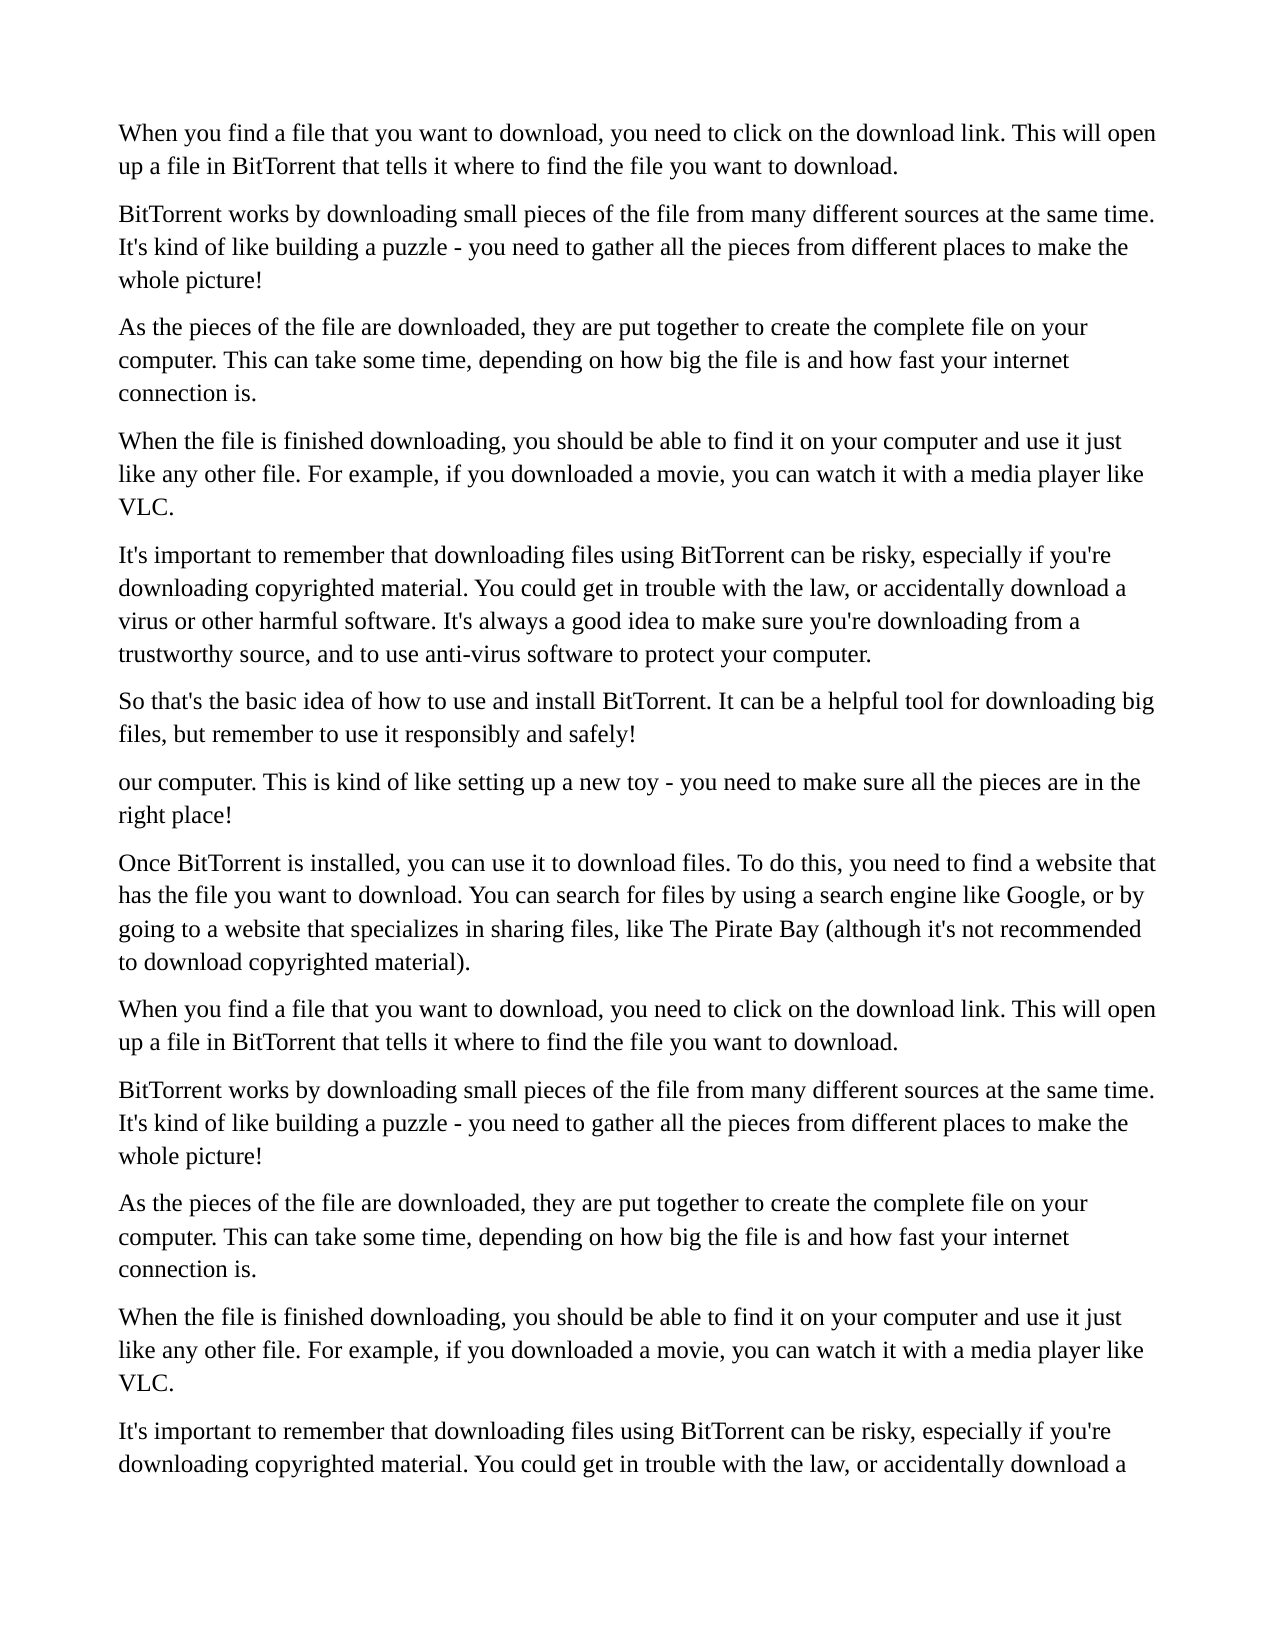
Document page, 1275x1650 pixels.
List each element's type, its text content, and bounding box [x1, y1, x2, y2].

text When the file is finished downloading, you should be able to find it on your computer and use it just like any other file. For example, if you downloaded a movie, you can watch it with a media player like VLC. [118, 426, 1157, 521]
text Once BitTorrent is installed, you can use it to download files. To do this, you need to find a website that has the file you want to download. You can search for files by using a search engine like Google, or by going to a website that specializes in sharing files, like The Pirate Bay (although it's not recommended to download copyrighted material). [118, 848, 1157, 975]
text As the pieces of the file are downloaded, they are put together to create the complete file on your computer. This can take some time, depending on how big the file is and how fast your internet connection is. [118, 1188, 1157, 1283]
text So that's the basic idea of how to use and install BitTorrent. It can be a helpful tool for downloading big files, but remember to use it responsibly and safely! [118, 686, 1157, 748]
text When you find a file that you want to download, you need to click on the download link. This will open up a file in BitTorrent that tells it where to find the file you want to download. [118, 118, 1157, 180]
text When the file is finished downloading, you should be able to find it on your computer and use it just like any other file. For example, if you downloaded a movie, you can watch it with a media player like VLC. [118, 1302, 1157, 1397]
text When you find a file that you want to download, you need to click on the download link. This will open up a file in BitTorrent that tells it where to find the file you want to download. [118, 994, 1157, 1056]
text BitTorrent works by downloading small pieces of the file from many different sources at the same time. It's kind of like building a puzzle - you need to gather all the pieces from different places to make the whole picture! [118, 1075, 1157, 1170]
text BitTorrent works by downloading small pieces of the file from many different sources at the same time. It's kind of like building a puzzle - you need to gather all the pieces from different places to make the whole picture! [118, 199, 1157, 293]
text As the pieces of the file are downloaded, they are put together to create the complete file on your computer. This can take some time, depending on how big the file is and how fast your internet connection is. [118, 312, 1157, 407]
text It's important to remember that downloading files using BitTorrent can be risky, especially if you're downloading copyrighted material. You could get in trouble with the law, or accidentally download a [118, 1416, 1157, 1478]
text our computer. This is kind of like setting up a new toy - you need to make sure all the pieces are in the right place! [118, 767, 1157, 829]
text It's important to remember that downloading files using BitTorrent can be risky, especially if you're downloading copyrighted material. You could get in trouble with the law, or accidentally download a virus or other harmful software. It's always a good idea to make sure you're downloading from a trustworthy source, and to use anti-virus software to protect your computer. [118, 540, 1157, 667]
